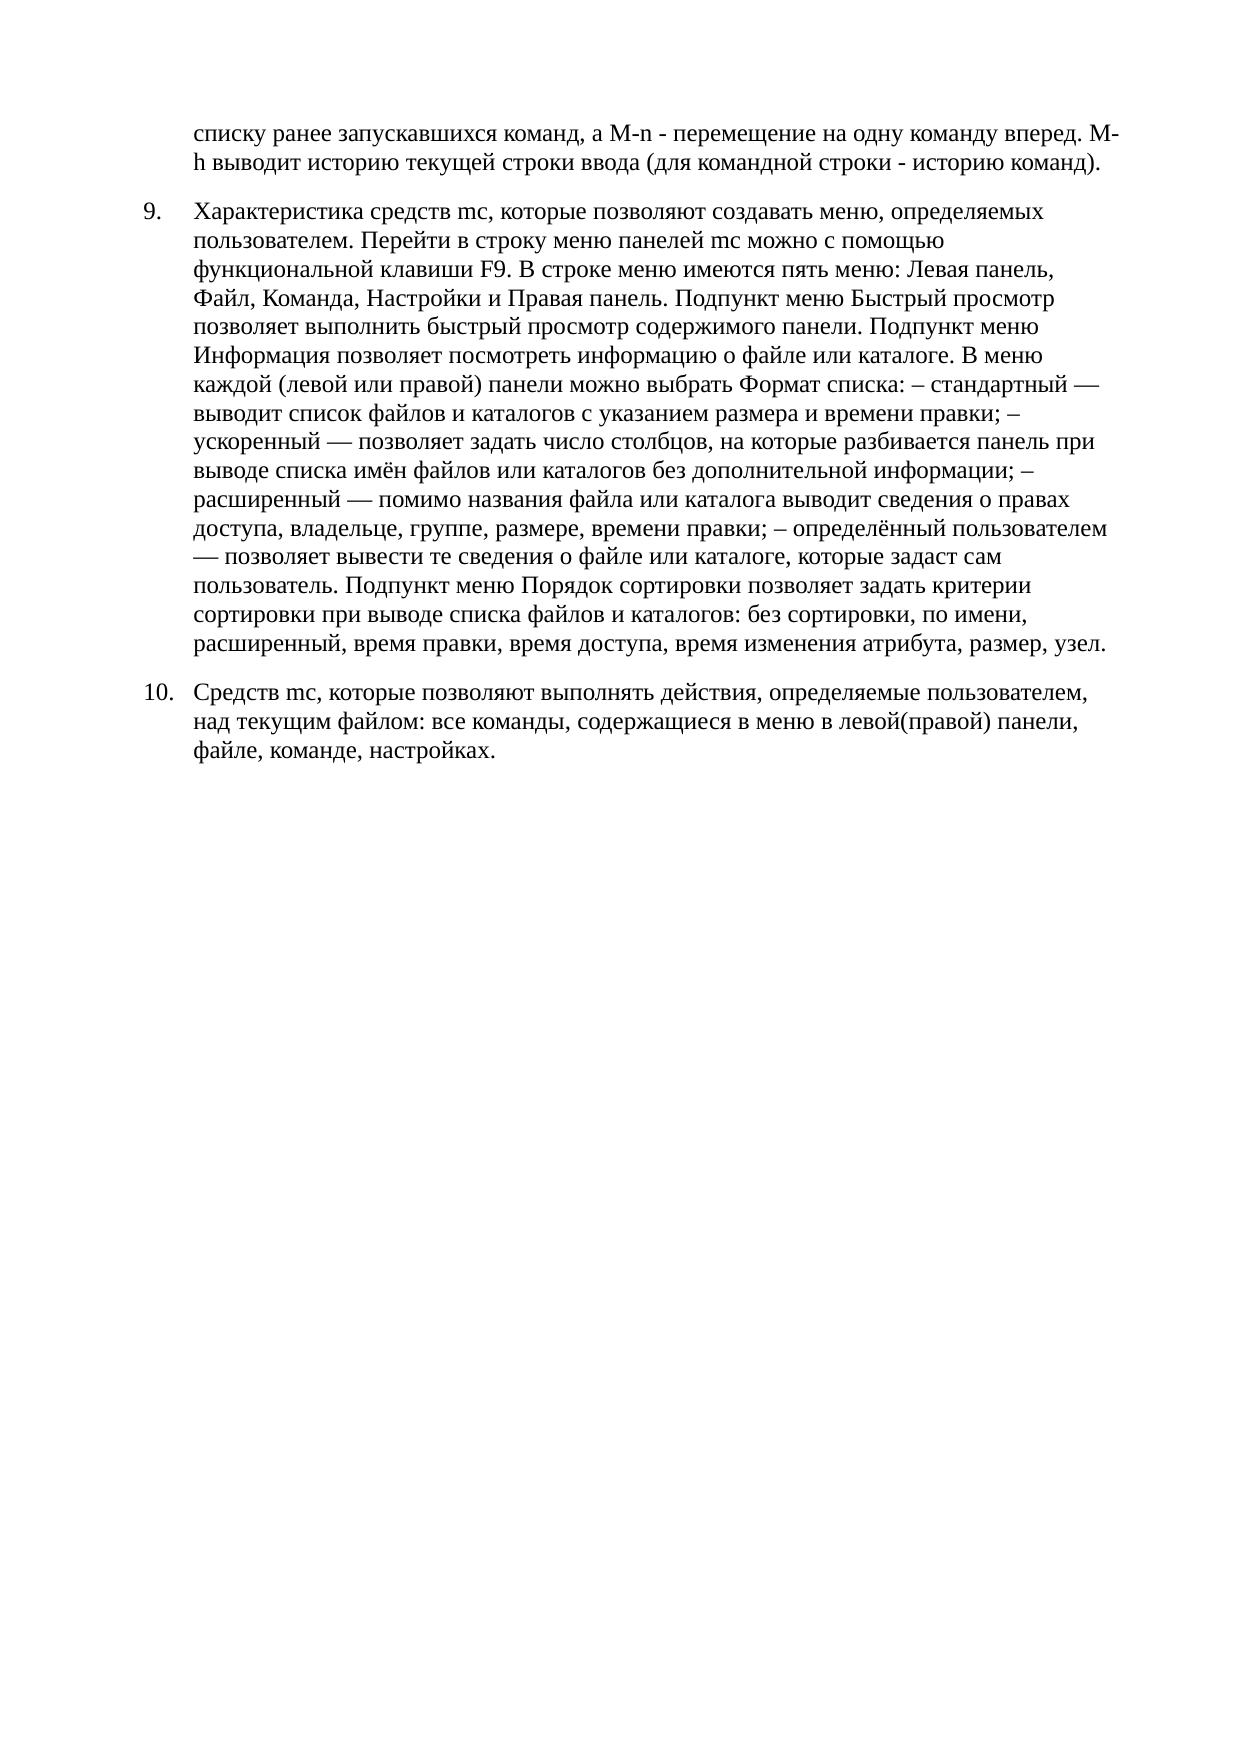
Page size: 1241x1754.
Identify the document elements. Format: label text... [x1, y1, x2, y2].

list Характеристика средств mc, которые позволяют создавать меню, определяемых пользователем. Перейти в строку меню панелей mc можно с помощью функциональной клавиши F9. В строке меню имеются пять меню: Левая панель, Файл, Команда, Настройки и Правая панель. Подпункт меню Быстрый просмотр позволяет выполнить быстрый просмотр содержимого панели. Подпункт меню Информация позволяет посмотреть информацию о файле или каталоге. В меню каждой (левой или правой) панели можно выбрать Формат списка: – стандартный — выводит список файлов и каталогов с указанием размера и времени правки; – ускоренный — позволяет задать число столбцов, на которые разбивается панель при выводе списка имён файлов или каталогов без дополнительной информации; – расширенный — помимо названия файла или каталога выводит сведения о правах доступа, владельце, группе, размере, времени правки; – определённый пользователем — позволяет вывести те сведения о файле или каталоге, которые задаст сам пользователь. Подпункт меню Порядок сортировки позволяет задать критерии сортировки при выводе списка файлов и каталогов: без сортировки, по имени, расширенный, время правки, время доступа, время изменения атрибута, размер, узел. [143, 196, 1122, 656]
list Средств mc, которые позволяют выполнять действия, определяемые пользователем, над текущим файлом: все команды, содержащиеся в меню в левой(правой) панели, файле, команде, настройках. [143, 677, 1122, 763]
list списку ранее запускавшихся команд, а M-n - перемещение на одну команду вперед. M-h выводит историю текущей строки ввода (для командной строки - историю команд). [143, 118, 1122, 176]
